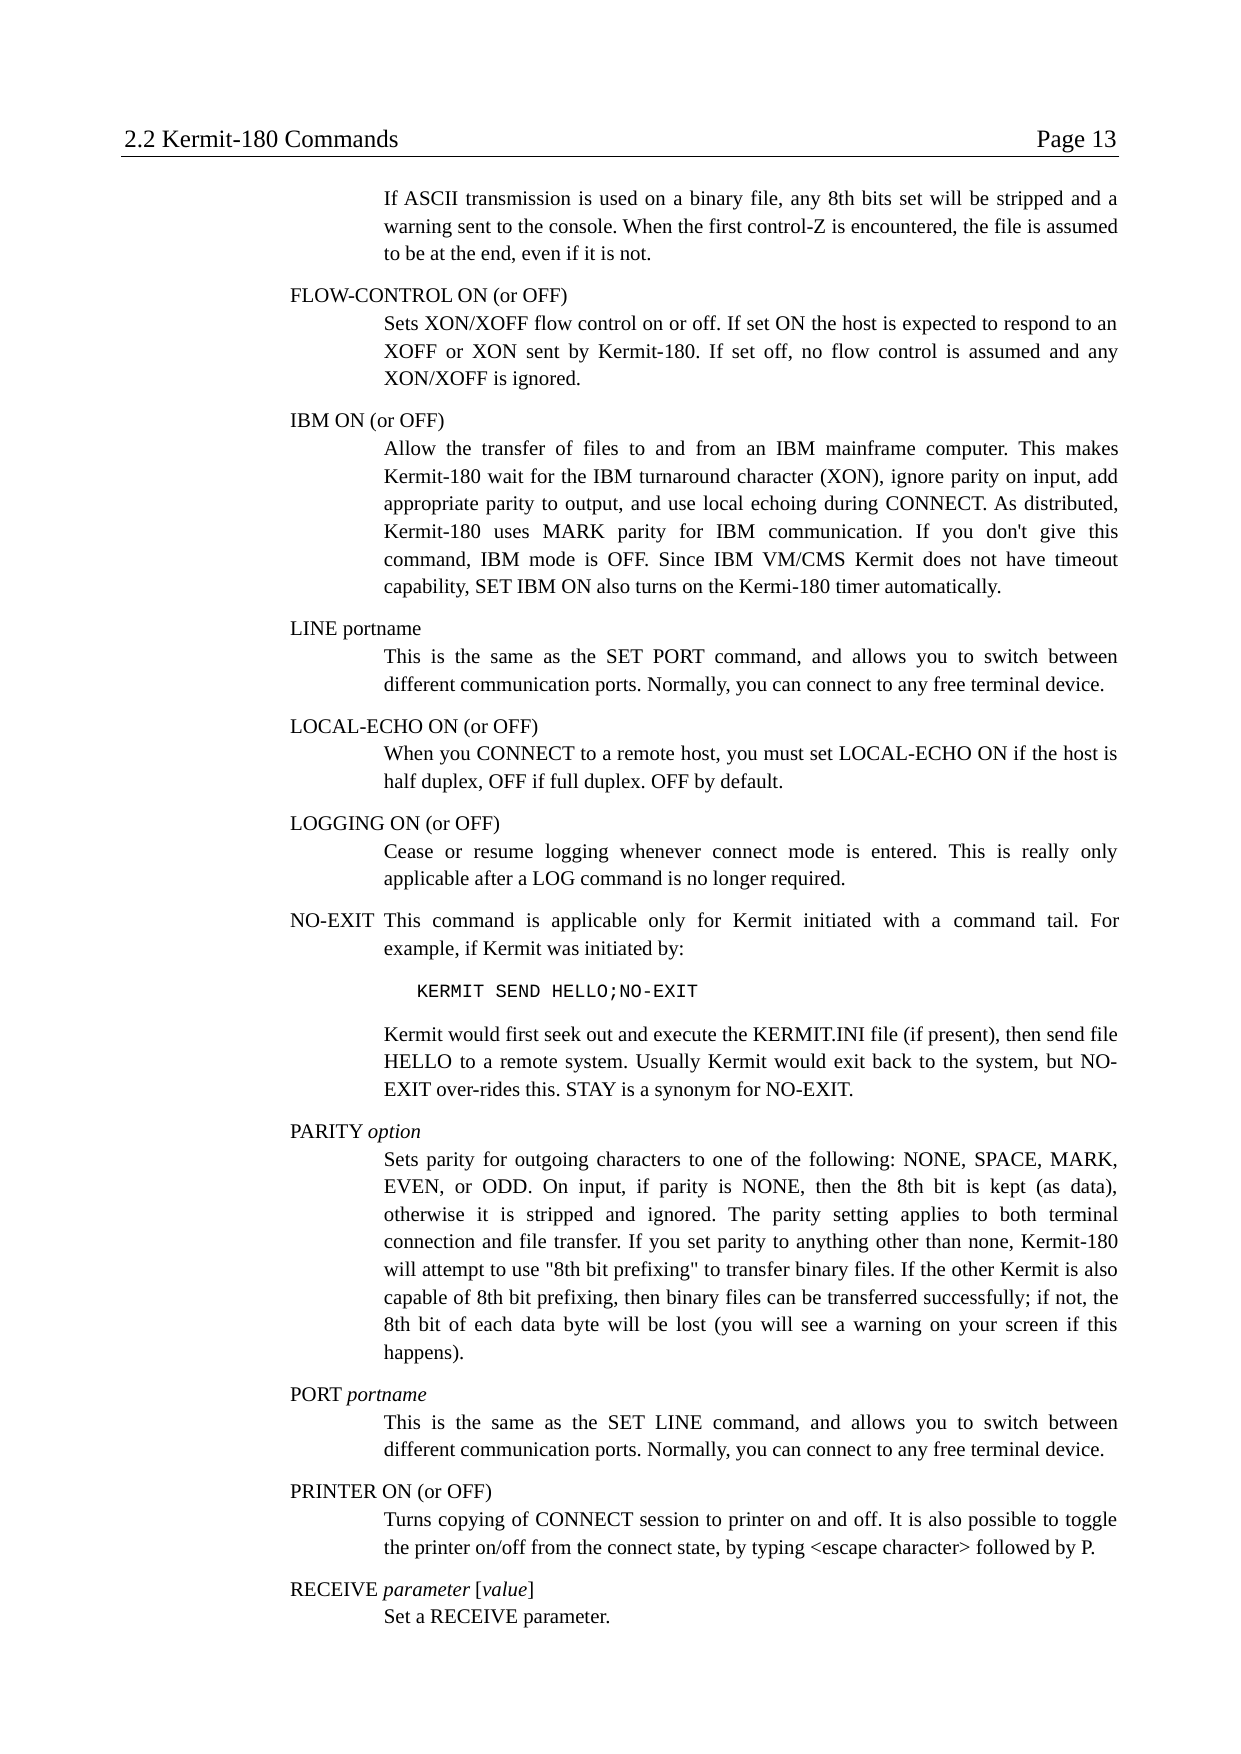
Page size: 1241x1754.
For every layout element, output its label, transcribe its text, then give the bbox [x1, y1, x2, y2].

text PRINTER ON (or OFF) Turns copying of CONNECT session to printer on and off. It is also possible to toggle the printer on/off from the connect state, by typing <escape character> followed by P. [290, 1479, 1119, 1559]
text RECEIVE parameter [value] Set a RECEIVE parameter. [290, 1577, 1119, 1628]
text LINE portname This is the same as the SET PORT command, and allows you to switch between different communication ports. Normally, you can connect to any free terminal device. [290, 616, 1119, 696]
text Kermit would first seek out and execute the KERMIT.INI file (if present), then send file HELLO to a remote system. Usually Kermit would exit back to the system, but NO-EXIT over-rides this. STAY is a synonym for NO-EXIT. [290, 1022, 1119, 1101]
text IBM ON (or OFF) Allow the transfer of files to and from an IBM mainframe computer. This makes Kermit-180 wait for the IBM turnaround character (XON), ignore parity on input, add appropriate parity to output, and use local echoing during CONNECT. As distributed, Kermit-180 uses MARK parity for IBM communication. If you don't give this command, IBM mode is OFF. Since IBM VM/CMS Kermit does not have timeout capability, SET IBM ON also turns on the Kermi-180 timer automatically. [290, 408, 1119, 598]
text If ASCII transmission is used on a binary file, any 8th bits set will be stripped and a warning sent to the console. When the first control-Z is encountered, the file is assumed to be at the end, even if it is not. [290, 186, 1119, 265]
text FLOW-CONTROL ON (or OFF) Sets XON/XOFF flow control on or off. If set ON the host is expected to respond to an XOFF or XON sent by Kermit-180. If set off, no flow control is assumed and any XON/XOFF is ignored. [290, 283, 1119, 390]
text LOGGING ON (or OFF) Cease or resume logging whenever connect mode is entered. This is really only applicable after a LOG command is no longer required. [290, 811, 1119, 890]
text KERMIT SEND HELLO;NO-EXIT [121, 978, 1119, 1003]
text NO-EXIT This command is applicable only for Kermit initiated with a command tail. For example, if Kermit was initiated by: [290, 908, 1119, 960]
text LOCAL-ECHO ON (or OFF) When you CONNECT to a remote host, you must set LOCAL-ECHO ON if the host is half duplex, OFF if full duplex. OFF by default. [290, 714, 1119, 793]
text PARITY option Sets parity for outgoing characters to one of the following: NONE, SPACE, MARK, EVEN, or ODD. On input, if parity is NONE, then the 8th bit is kept (as data), otherwise it is stripped and ignored. The parity setting applies to both terminal connection and file transfer. If you set parity to anything other than none, Kermit-180 will attempt to use "8th bit prefixing" to transfer binary files. If the other Kermit is also capable of 8th bit prefixing, then binary files can be transferred successfully; if not, the 8th bit of each data byte will be lost (you will see a warning on your screen if this happens). [290, 1119, 1119, 1364]
text PORT portname This is the same as the SET LINE command, and allows you to switch between different communication ports. Normally, you can connect to any free terminal device. [290, 1382, 1119, 1461]
